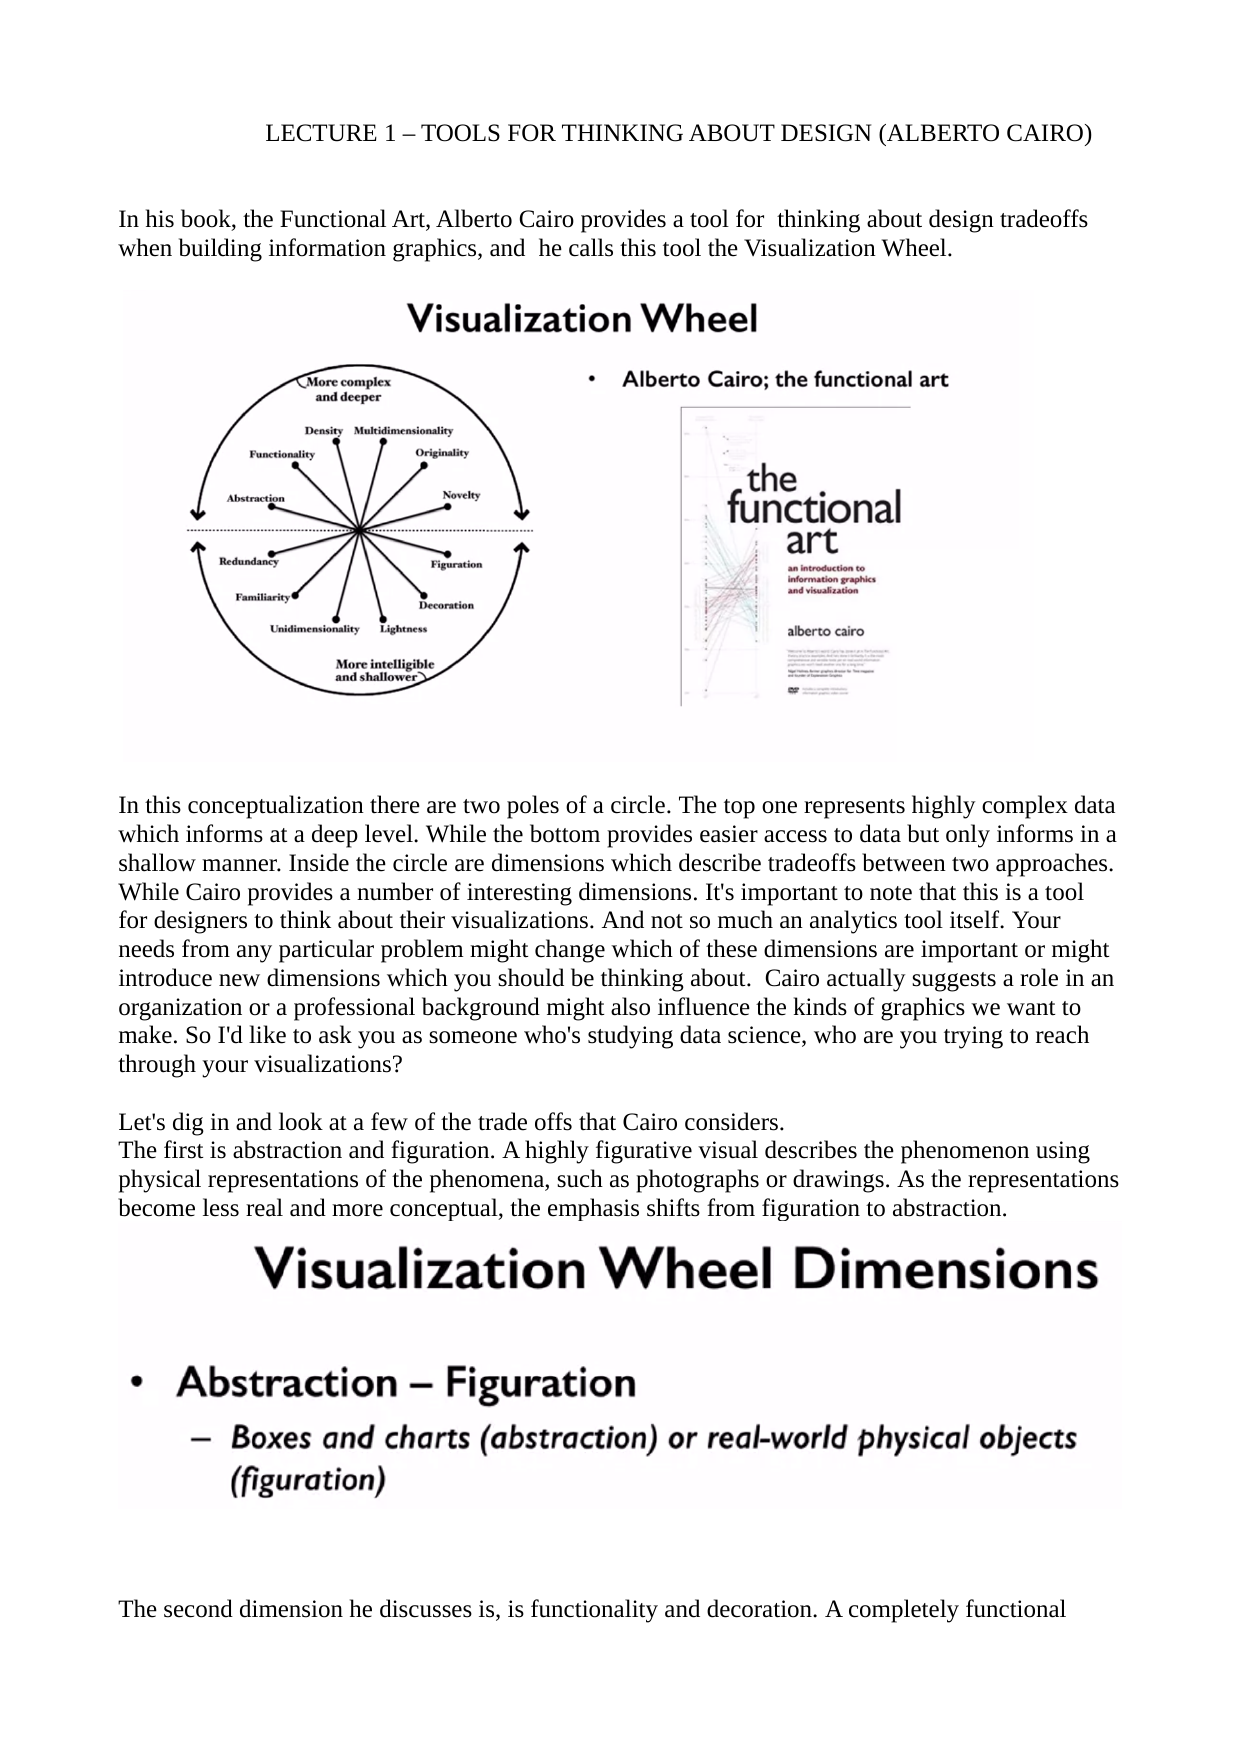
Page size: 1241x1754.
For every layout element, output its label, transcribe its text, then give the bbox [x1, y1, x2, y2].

text The second dimension he discusses is, is functionality and decoration. A completely functional [118, 1594, 1122, 1623]
text In his book, the Functional Art, Alberto Cairo provides a tool for thinking about design tradeoffs when building information graphics, and he calls this tool the Visualization Wheel. [118, 176, 1122, 262]
text LECTURE 1 – TOOLS FOR THINKING ABOUT DESIGN (ALBERTO CAIRO) [118, 118, 1122, 147]
text Let's dig in and look at a few of the trade offs that Cairo considers. [118, 1107, 1122, 1136]
text The first is abstraction and figuration. A highly figurative visual describes the phenomenon using physical representations of the phenomena, such as photographs or drawings. As the representations become less real and more conceptual, the emphasis shifts from figuration to abstraction. [118, 1136, 1122, 1221]
picture [123, 290, 1035, 762]
picture [118, 1221, 1122, 1509]
text In this conceptualization there are two poles of a circle. The top one represents highly complex data which informs at a deep level. While the bottom provides easier access to data but only informs in a shallow manner. Inside the circle are dimensions which describe tradeoffs between two approaches. While Cairo provides a number of interesting dimensions. It's important to note that this is a tool for designers to think about their visualizations. And not so much an analytics tool itself. Your needs from any particular problem might change which of these dimensions are important or might introduce new dimensions which you should be thinking about. Cairo actually suggests a role in an organization or a professional background might also influence the kinds of graphics we want to make. So I'd like to ask you as someone who's studying data science, who are you trying to reach through your visualizations? [118, 791, 1122, 1078]
